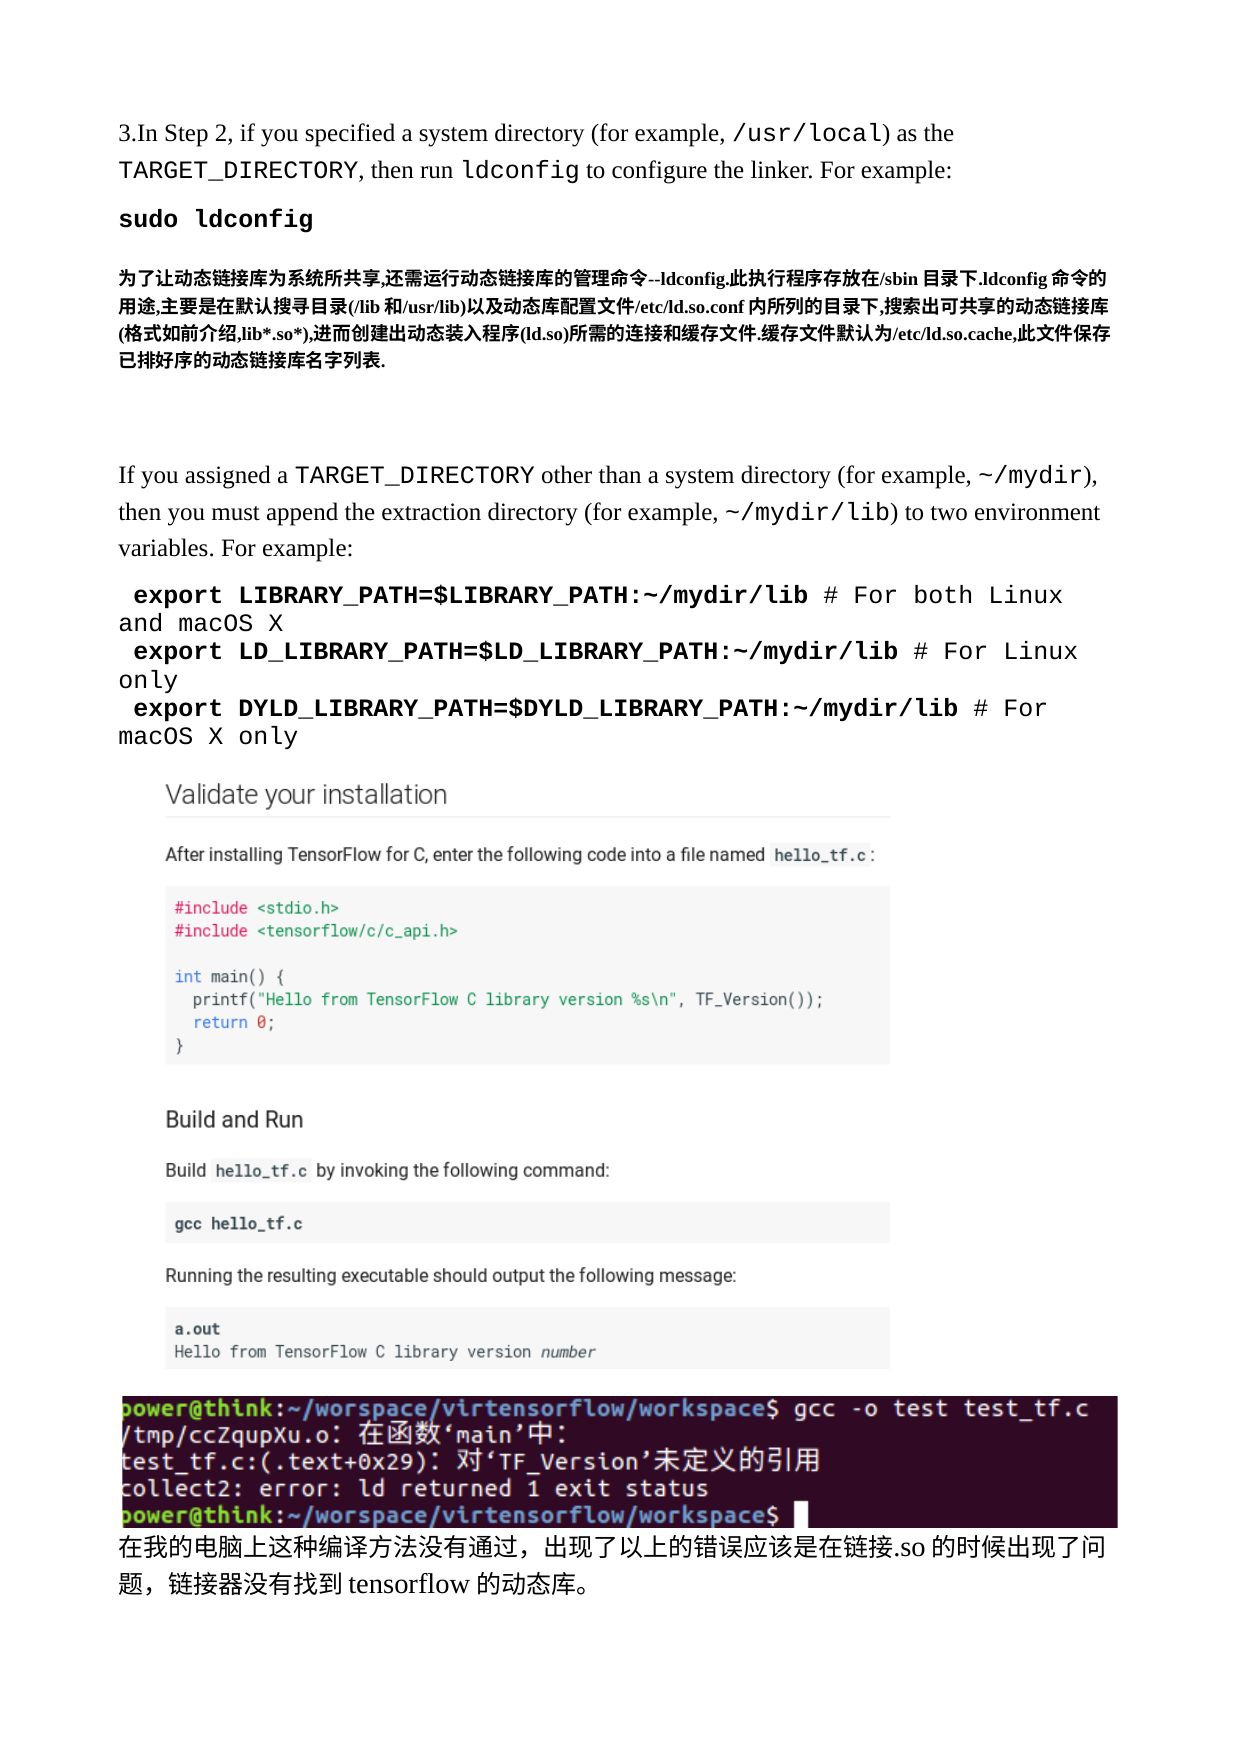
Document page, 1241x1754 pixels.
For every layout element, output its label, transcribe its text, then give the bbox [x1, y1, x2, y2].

picture [162, 781, 891, 1369]
text If you assigned a TARGET_DIRECTORY other than a system directory (for example, ~/mydir), then you must append the extraction directory (for example, ~/mydir/lib) to two environment variables. For example: [118, 460, 1122, 562]
subtitle 为了让动态链接库为系统所共享,还需运行动态链接库的管理命令--ldconfig.此执行程序存放在/sbin目录下.ldconfig命令的用途,主要是在默认搜寻目录(/lib和/usr/lib)以及动态库配置文件/etc/ld.so.conf内所列的目录下,搜索出可共享的动态链接库(格式如前介绍,lib*.so*),进而创建出动态装入程序(ld.so)所需的连接和缓存文件.缓存文件默认为/etc/ld.so.cache,此文件保存已排好序的动态链接库名字列表. [118, 264, 1122, 373]
text export DYLD_LIBRARY_PATH=$DYLD_LIBRARY_PATH:~/mydir/lib # For macOS X only [118, 696, 1122, 752]
picture [122, 1396, 1118, 1528]
text 3.In Step 2, if you specified a system directory (for example, /usr/local) as the TARGET_DIRECTORY, then run ldconfig to configure the linker. For example: [118, 118, 1122, 186]
text 在我的电脑上这种编译方法没有通过，出现了以上的错误应该是在链接.so的时候出现了问题，链接器没有找到tensorflow的动态库。 [118, 1374, 1122, 1600]
text sudo ldconfig [118, 206, 1122, 234]
text export LIBRARY_PATH=$LIBRARY_PATH:~/mydir/lib # For both Linux and macOS X [118, 582, 1122, 639]
text export LD_LIBRARY_PATH=$LD_LIBRARY_PATH:~/mydir/lib # For Linux only [118, 639, 1122, 696]
